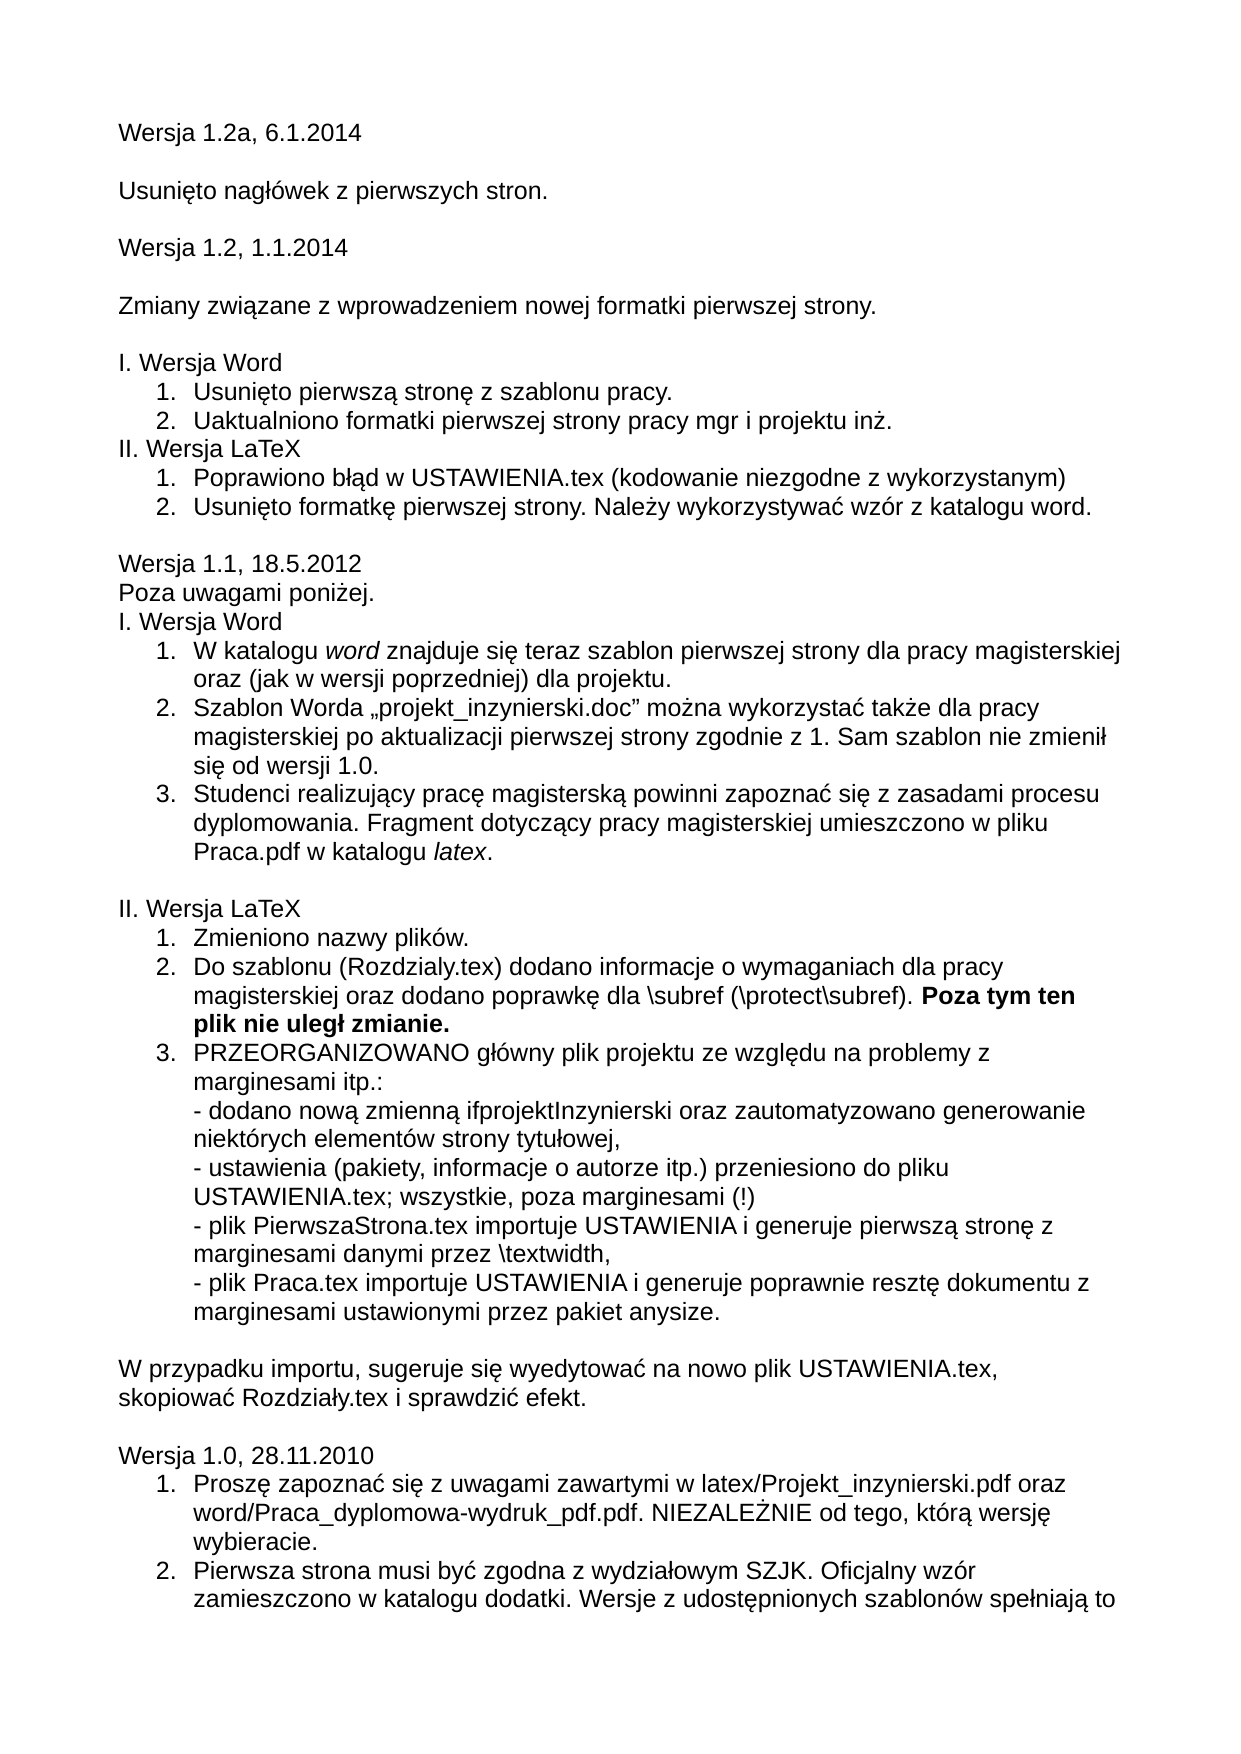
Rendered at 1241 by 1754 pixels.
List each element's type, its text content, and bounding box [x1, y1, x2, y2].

text II. Wersja LaTeX [118, 434, 1122, 463]
list Zmieniono nazwy plików. [156, 923, 1122, 952]
text W przypadku importu, sugeruje się wyedytować na nowo plik USTAWIENIA.tex, skopiować Rozdziały.tex i sprawdzić efekt. [118, 1354, 1122, 1412]
text I. Wersja Word [118, 607, 1122, 636]
list - plik PierwszaStrona.tex importuje USTAWIENIA i generuje pierwszą stronę z marginesami danymi przez \textwidth, [156, 1211, 1122, 1268]
list Usunięto pierwszą stronę z szablonu pracy. [156, 377, 1122, 406]
list PRZEORGANIZOWANO główny plik projektu ze względu na problemy z marginesami itp.: [156, 1038, 1122, 1096]
list Proszę zapoznać się z uwagami zawartymi w latex/Projekt_inzynierski.pdf oraz word/Praca_dyplomowa-wydruk_pdf.pdf. NIEZALEŻNIE od tego, którą wersję wybieracie. [156, 1469, 1122, 1556]
list Poprawiono błąd w USTAWIENIA.tex (kodowanie niezgodne z wykorzystanym) [156, 463, 1122, 492]
text Wersja 1.2, 1.1.2014 [118, 233, 1122, 262]
text Wersja 1.1, 18.5.2012 [118, 549, 1122, 578]
text Zmiany związane z wprowadzeniem nowej formatki pierwszej strony. [118, 291, 1122, 319]
list Pierwsza strona musi być zgodna z wydziałowym SZJK. Oficjalny wzór zamieszczono w katalogu dodatki. Wersje z udostępnionych szablonów spełniają to [156, 1556, 1122, 1613]
list Szablon Worda „projekt_inzynierski.doc” można wykorzystać także dla pracy magisterskiej po aktualizacji pierwszej strony zgodnie z 1. Sam szablon nie zmienił się od wersji 1.0. [156, 693, 1122, 779]
list Uaktualniono formatki pierwszej strony pracy mgr i projektu inż. [156, 406, 1122, 434]
text Poza uwagami poniżej. [118, 578, 1122, 607]
text Wersja 1.0, 28.11.2010 [118, 1441, 1122, 1469]
list - dodano nową zmienną ifprojektInzynierski oraz zautomatyzowano generowanie niektórych elementów strony tytułowej, [156, 1096, 1122, 1153]
text I. Wersja Word [118, 348, 1122, 377]
text Wersja 1.2a, 6.1.2014 [118, 118, 1122, 147]
list Studenci realizujący pracę magisterską powinni zapoznać się z zasadami procesu dyplomowania. Fragment dotyczący pracy magisterskiej umieszczono w pliku Praca.pdf w katalogu latex. [156, 779, 1122, 866]
text II. Wersja LaTeX [118, 894, 1122, 923]
text Usunięto nagłówek z pierwszych stron. [118, 176, 1122, 204]
list - plik Praca.tex importuje USTAWIENIA i generuje poprawnie resztę dokumentu z marginesami ustawionymi przez pakiet anysize. [156, 1268, 1122, 1326]
list W katalogu word znajduje się teraz szablon pierwszej strony dla pracy magisterskiej oraz (jak w wersji poprzedniej) dla projektu. [156, 636, 1122, 693]
list Usunięto formatkę pierwszej strony. Należy wykorzystywać wzór z katalogu word. [156, 492, 1122, 521]
list - ustawienia (pakiety, informacje o autorze itp.) przeniesiono do pliku USTAWIENIA.tex; wszystkie, poza marginesami (!) [156, 1153, 1122, 1211]
list Do szablonu (Rozdzialy.tex) dodano informacje o wymaganiach dla pracy magisterskiej oraz dodano poprawkę dla \subref (\protect\subref). Poza tym ten plik nie uległ zmianie. [156, 952, 1122, 1038]
